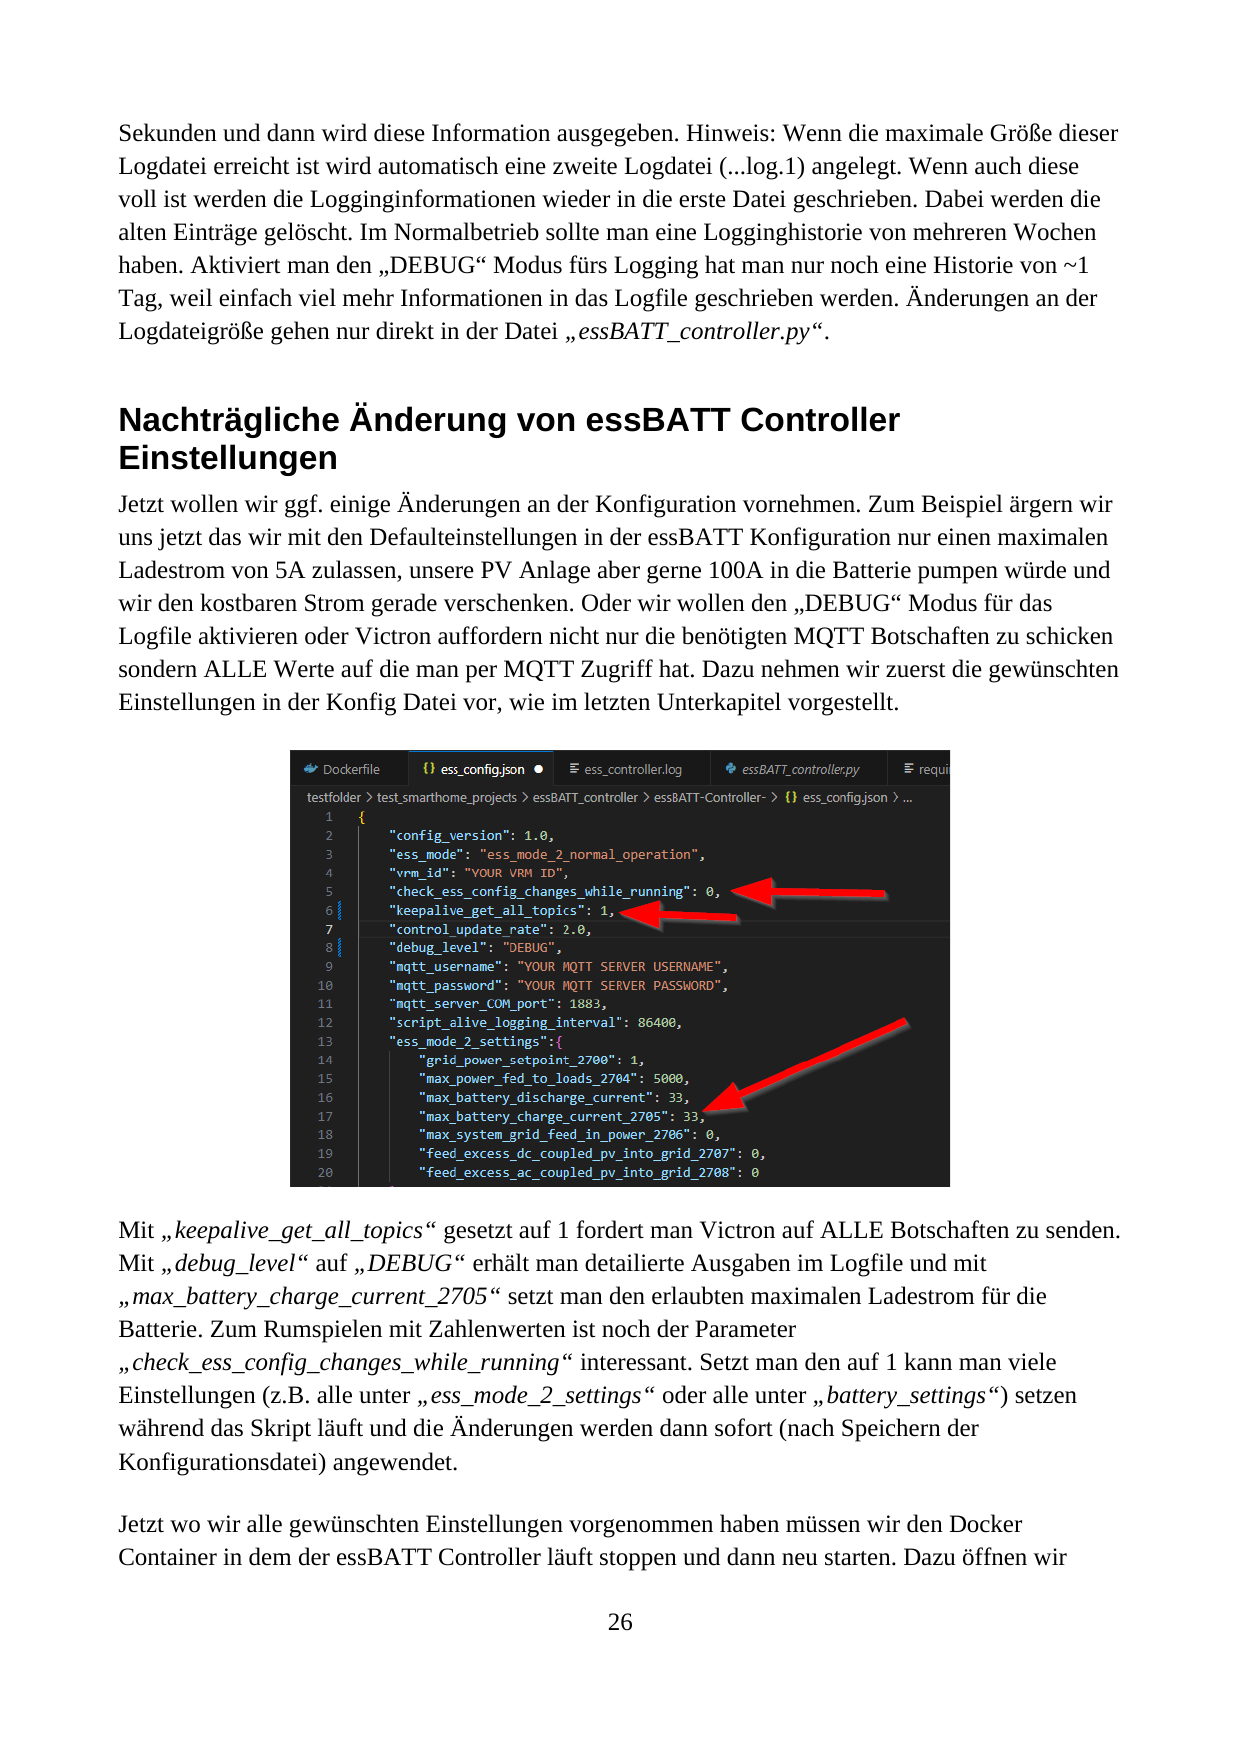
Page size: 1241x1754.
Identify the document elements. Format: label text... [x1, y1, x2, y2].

text Jetzt wo wir alle gewünschten Einstellungen vorgenommen haben müssen wir den Docker Container in dem der essBATT Controller läuft stoppen und dann neu starten. Dazu öffnen wir [118, 1509, 1122, 1571]
text Mit „keepalive_get_all_topics“ gesetzt auf 1 fordert man Victron auf ALLE Botschaften zu senden. Mit „debug_level“ auf „DEBUG“ erhält man detailierte Ausgaben im Logfile und mit „max_battery_charge_current_2705“ setzt man den erlaubten maximalen Ladestrom für die Batterie. Zum Rumspielen mit Zahlenwerten ist noch der Parameter „check_ess_config_changes_while_running“ interessant. Setzt man den auf 1 kann man viele Einstellungen (z.B. alle unter „ess_mode_2_settings“ oder alle unter „battery_settings“) setzen während das Skript läuft und die Änderungen werden dann sofort (nach Speichern der Konfigurationsdatei) angewendet. [118, 1215, 1122, 1475]
text Jetzt wollen wir ggf. einige Änderungen an der Konfiguration vornehmen. Zum Beispiel ärgern wir uns jetzt das wir mit den Defaulteinstellungen in der essBATT Konfiguration nur einen maximalen Ladestrom von 5A zulassen, unsere PV Anlage aber gerne 100A in die Batterie pumpen würde und wir den kostbaren Strom gerade verschenken. Oder wir wollen den „DEBUG“ Modus für das Logfile aktivieren oder Victron auffordern nicht nur die benötigten MQTT Botschaften zu schicken sondern ALLE Werte auf die man per MQTT Zugriff hat. Dazu nehmen wir zuerst die gewünschten Einstellungen in der Konfig Datei vor, wie im letzten Unterkapitel vorgestellt. [118, 489, 1122, 716]
subtitle Nachträgliche Änderung von essBATT Controller Einstellungen [118, 399, 1122, 477]
text Sekunden und dann wird diese Information ausgegeben. Hinweis: Wenn die maximale Größe dieser Logdatei erreicht ist wird automatisch eine zweite Logdatei (...log.1) angelegt. Wenn auch diese voll ist werden die Logginginformationen wieder in die erste Datei geschrieben. Dabei werden die alten Einträge gelöscht. Im Normalbetrieb sollte man eine Logginghistorie von mehreren Wochen haben. Aktiviert man den „DEBUG“ Modus fürs Logging hat man nur noch eine Historie von ~1 Tag, weil einfach viel mehr Informationen in das Logfile geschrieben werden. Änderungen an der Logdateigröße gehen nur direkt in der Datei „essBATT_controller.py“. [118, 118, 1122, 345]
picture [290, 750, 951, 1187]
